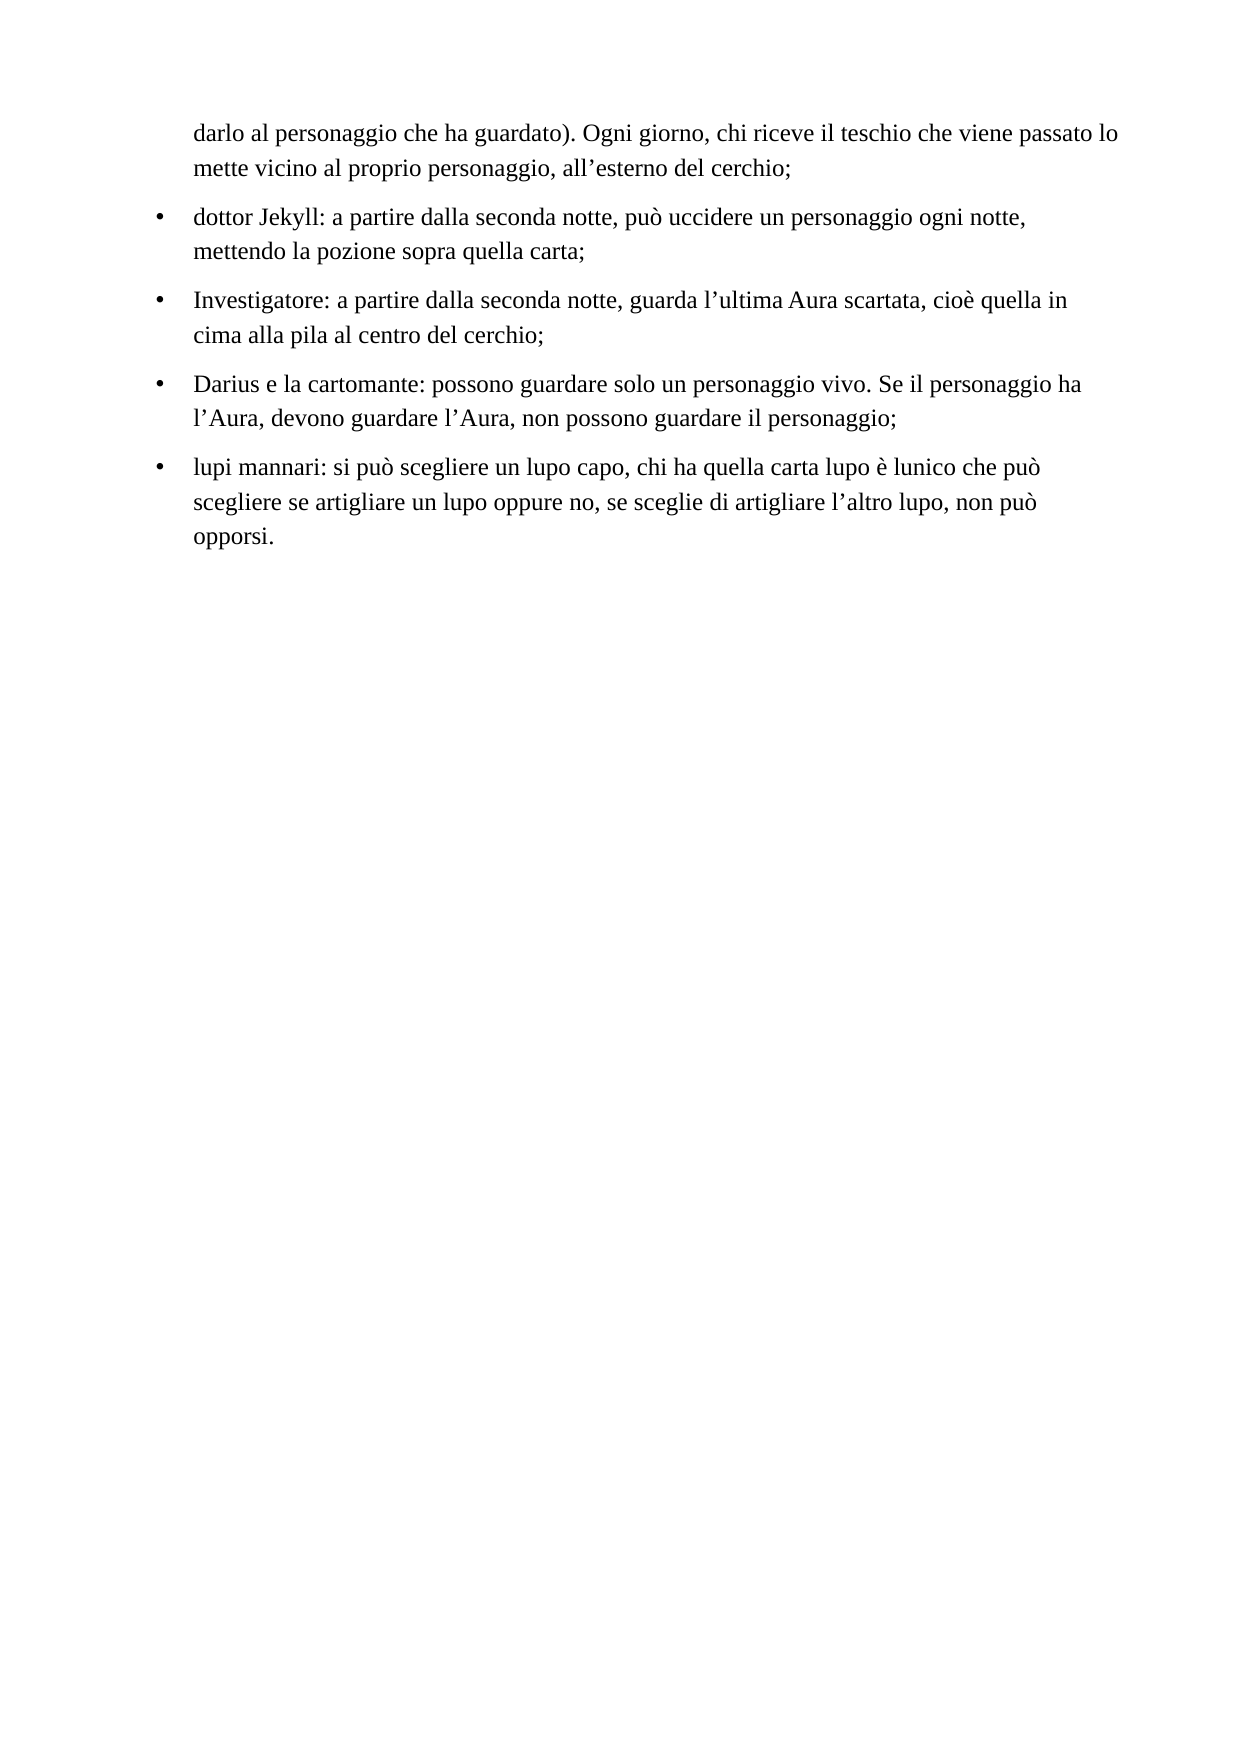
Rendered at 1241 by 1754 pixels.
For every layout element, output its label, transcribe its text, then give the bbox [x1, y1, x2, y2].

list lupi mannari: si può scegliere un lupo capo, chi ha quella carta lupo è lunico che può scegliere se artigliare un lupo oppure no, se sceglie di artigliare l’altro lupo, non può opporsi. [156, 452, 1122, 550]
list darlo al personaggio che ha guardato). Ogni giorno, chi riceve il teschio che viene passato lo mette vicino al proprio personaggio, all’esterno del cerchio; [156, 118, 1122, 181]
list Darius e la cartomante: possono guardare solo un personaggio vivo. Se il personaggio ha l’Aura, devono guardare l’Aura, non possono guardare il personaggio; [156, 369, 1122, 432]
list dottor Jekyll: a partire dalla seconda notte, può uccidere un personaggio ogni notte, mettendo la pozione sopra quella carta; [156, 202, 1122, 265]
list Investigatore: a partire dalla seconda notte, guarda l’ultima Aura scartata, cioè quella in cima alla pila al centro del cerchio; [156, 285, 1122, 348]
